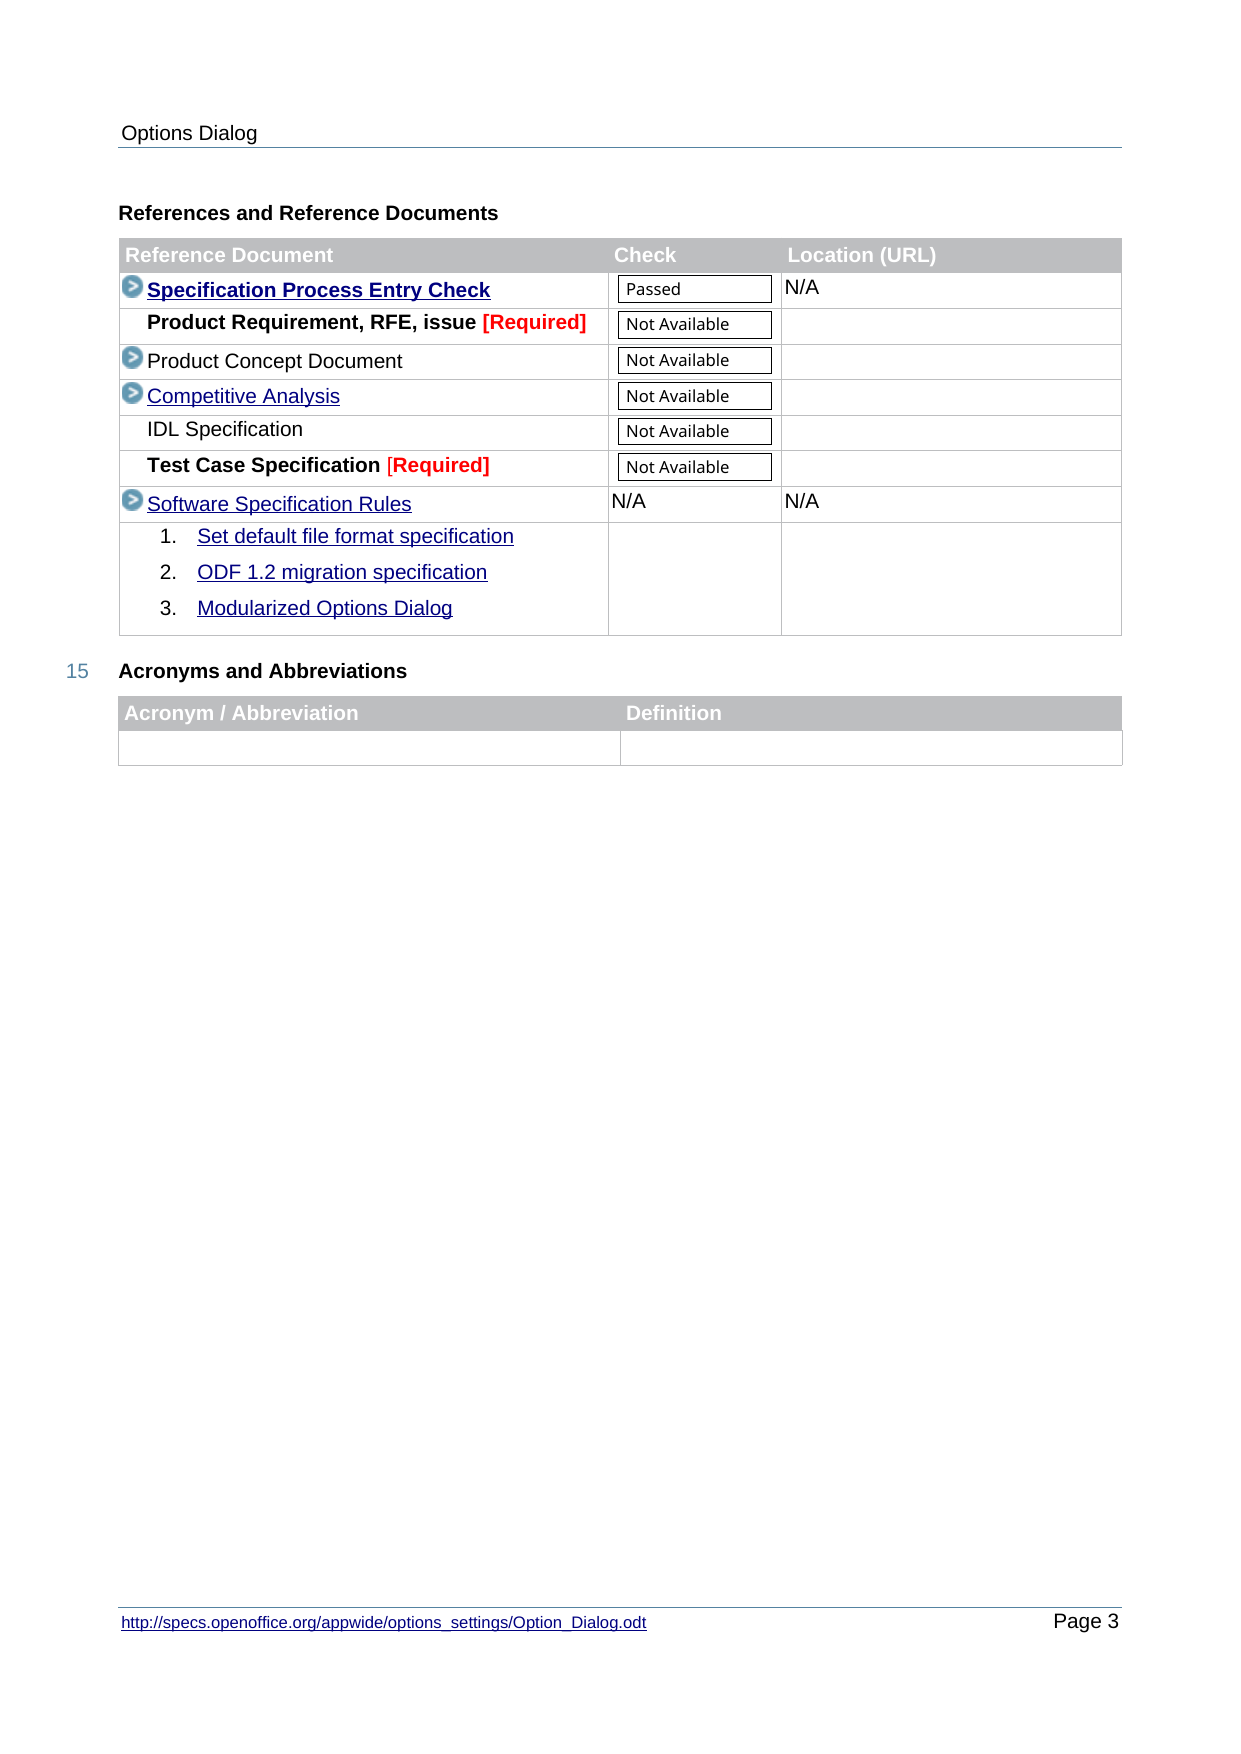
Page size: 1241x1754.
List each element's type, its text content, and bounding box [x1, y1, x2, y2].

table_header Reference Document [119, 238, 608, 273]
picture [122, 346, 147, 369]
table_cell [609, 273, 781, 308]
picture [122, 382, 147, 404]
table_cell <Please enter location here> [782, 416, 1121, 450]
table_cell [609, 523, 781, 635]
table_cell N/A [782, 273, 1121, 308]
table_cell [609, 380, 781, 415]
table_header Check [609, 238, 781, 273]
table_cell <Please enter location here> [782, 451, 1121, 486]
table_cell Software Specification Rules [120, 487, 608, 522]
table_cell <Please enter location here> [782, 309, 1121, 344]
table_cell IDL Specification [120, 416, 608, 450]
table_cell Set default file format specification ODF 1.2 migration specification Modularized Options Dialog [120, 523, 608, 635]
picture [122, 489, 147, 511]
table_cell [609, 309, 781, 344]
table_cell Specification Process Entry Check [120, 273, 608, 308]
table_cell Competitive Analysis [120, 380, 608, 415]
table_cell [609, 451, 781, 486]
subtitle Acronyms and Abbreviations [118, 660, 1122, 683]
table_header Acronym / Abbreviation [118, 696, 620, 730]
table_cell <Please enter location here> [782, 380, 1121, 415]
table_cell Product Concept Document [120, 345, 608, 379]
table_cell <WYSIWYG> [119, 731, 620, 765]
table_cell <What You See Is What You Get> [621, 731, 1122, 765]
table_cell [609, 345, 781, 379]
table_cell Product Requirement, RFE, issue [Required] [120, 309, 608, 344]
table_cell [782, 523, 1121, 635]
picture [122, 275, 147, 298]
table_header Location (URL) [782, 238, 1122, 273]
table_cell N/A [782, 487, 1121, 522]
table_header Definition [620, 696, 1122, 730]
table_cell N/A [609, 487, 781, 522]
table_cell [609, 416, 781, 450]
table_cell <Please enter location here> [782, 345, 1121, 379]
table_cell Test Case Specification [Required] [120, 451, 608, 486]
subtitle References and Reference Documents [118, 202, 1122, 225]
